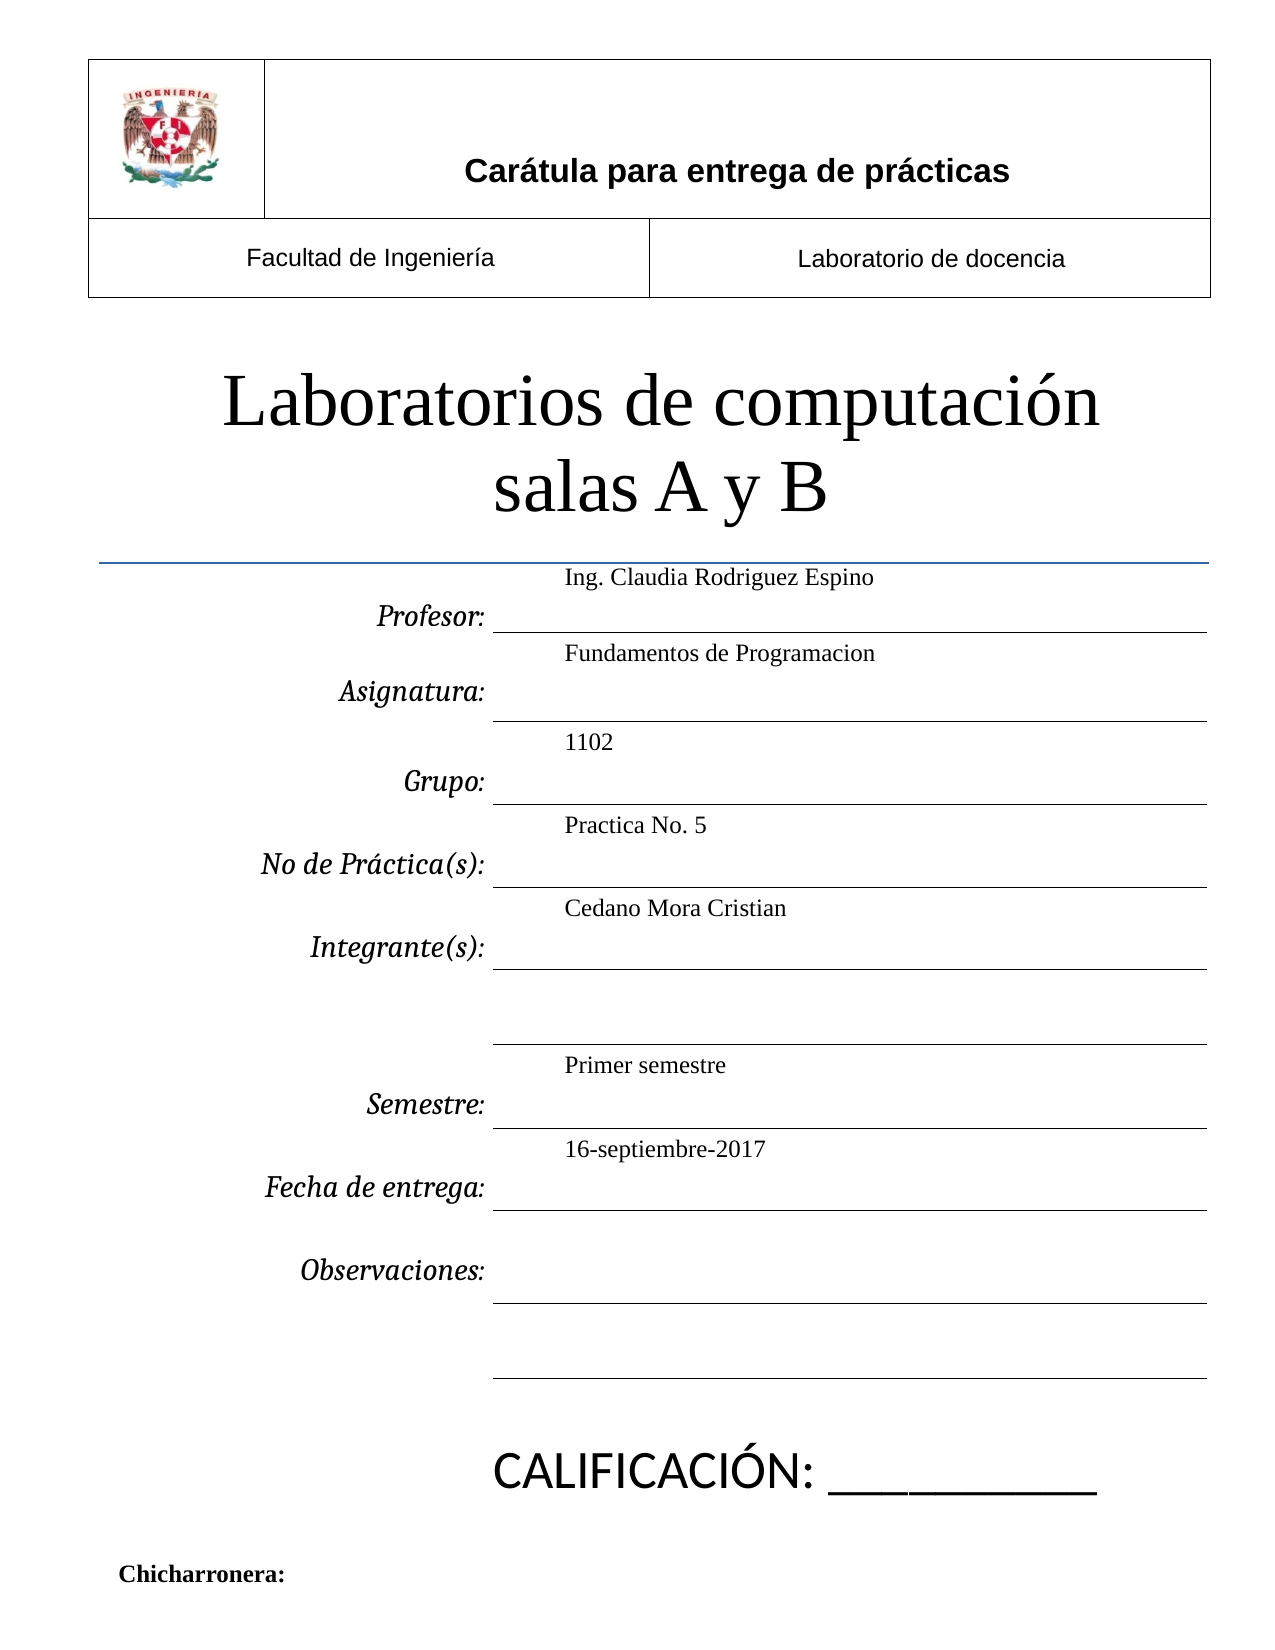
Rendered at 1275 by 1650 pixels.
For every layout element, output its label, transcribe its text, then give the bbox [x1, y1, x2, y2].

text CALIFICACIÓN: __________ [118, 1436, 1205, 1502]
table_cell [118, 969, 493, 1044]
table_cell Fundamentos de Programacion [493, 633, 1207, 721]
table_cell 16-septiembre-2017 [493, 1129, 1207, 1210]
table_cell Laboratorio de docencia [650, 219, 1210, 297]
table_header [493, 556, 1207, 562]
table_header Carátula para entrega de prácticas [265, 60, 1210, 217]
table_cell No de Práctica(s): [118, 804, 493, 887]
table_cell [493, 970, 1207, 1044]
text Laboratorios de computación [118, 355, 1205, 441]
table_header Profesor: [118, 564, 493, 631]
table_cell Asignatura: [118, 631, 493, 721]
table_cell Fecha de entrega: [118, 1128, 493, 1210]
table_cell [118, 1303, 493, 1378]
table_cell Primer semestre [493, 1045, 1207, 1127]
table_cell [493, 1211, 1207, 1303]
table_cell Grupo: [118, 721, 493, 804]
table_cell Cedano Mora Cristian [493, 888, 1207, 969]
text Chicharronera: [118, 1559, 1205, 1588]
table_cell Integrante(s): [118, 887, 493, 969]
table_cell [493, 1304, 1207, 1378]
table_cell Semestre: [118, 1044, 493, 1127]
table_header Ing. Claudia Rodriguez Espino [493, 564, 1207, 631]
table_header [118, 556, 493, 562]
table_cell Practica No. 5 [493, 805, 1207, 887]
table_header [89, 60, 264, 217]
table_cell 1102 [493, 722, 1207, 804]
table_cell Observaciones: [118, 1210, 493, 1303]
table_cell Facultad de Ingeniería [89, 219, 649, 297]
text salas A y B [118, 441, 1205, 528]
